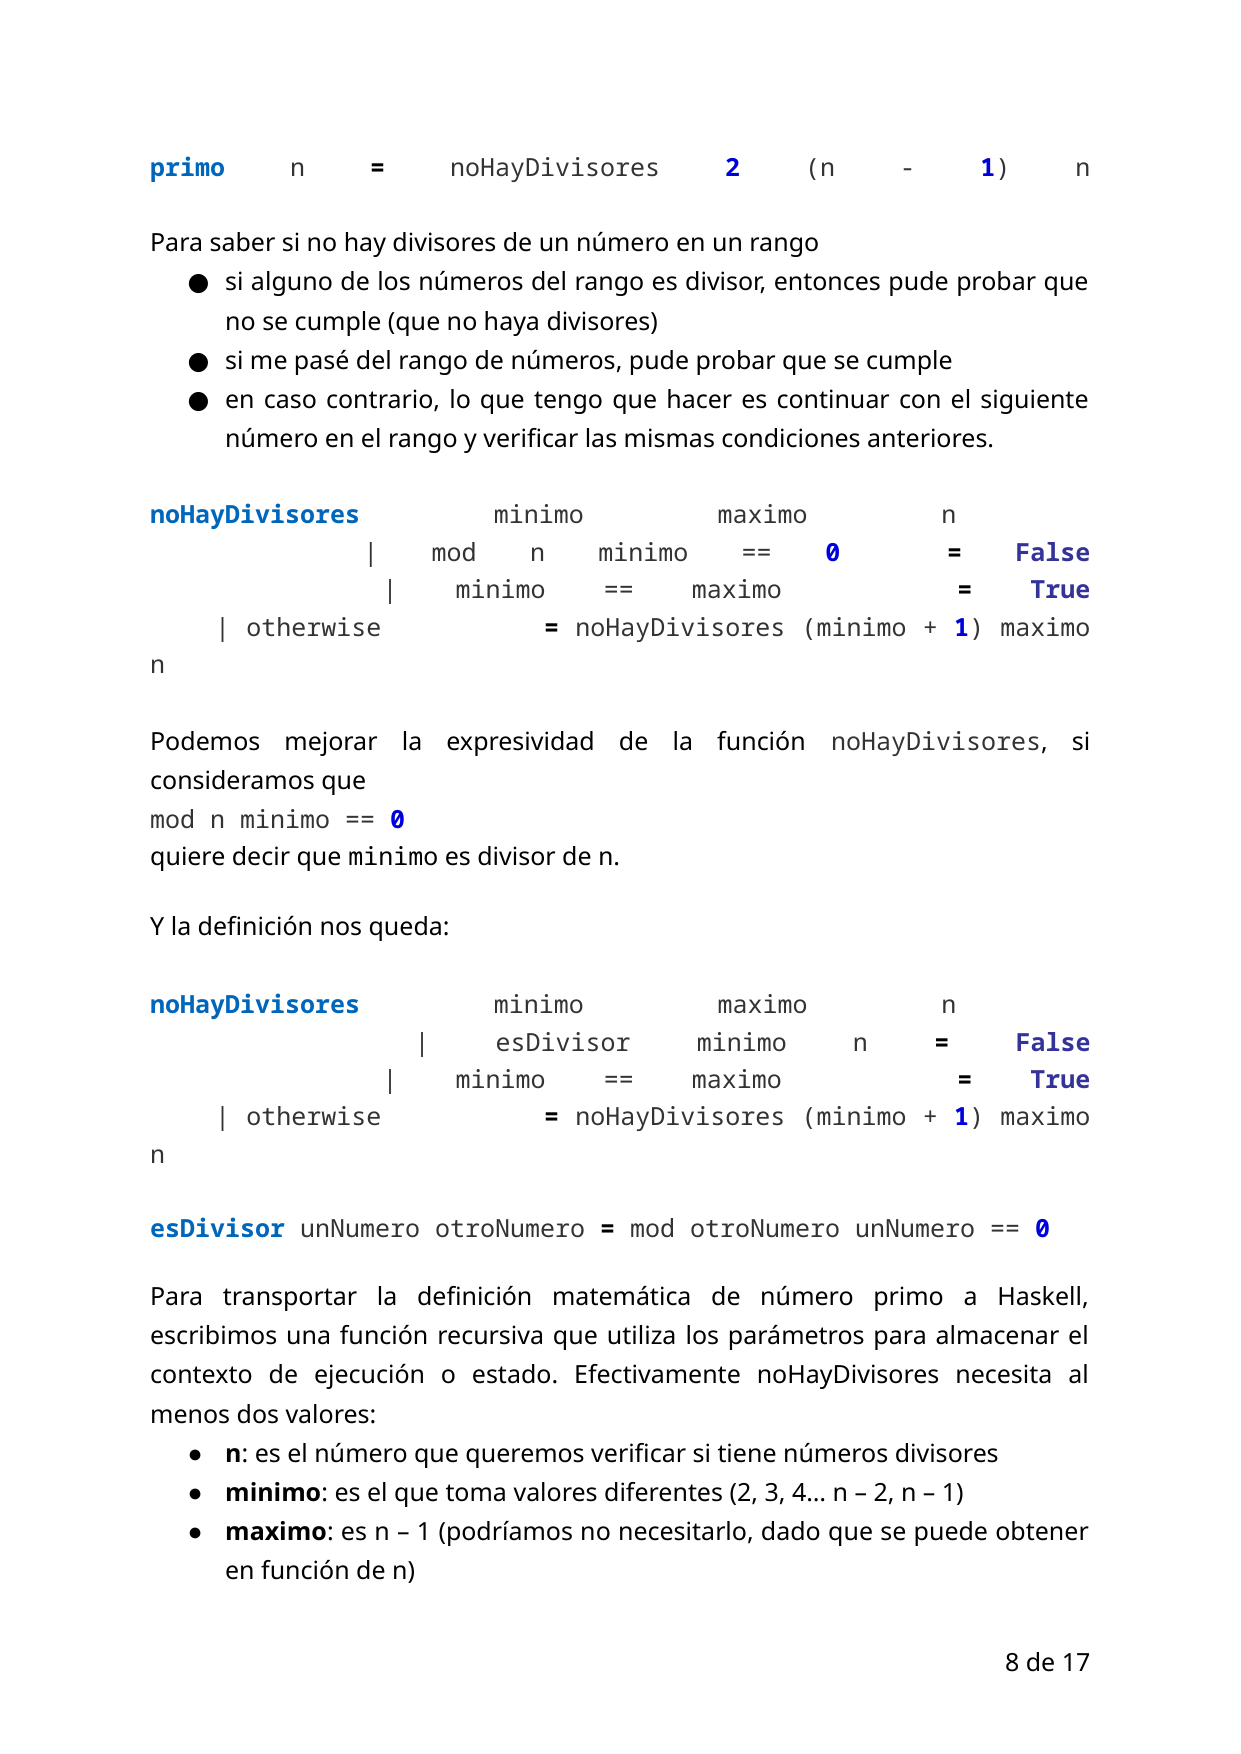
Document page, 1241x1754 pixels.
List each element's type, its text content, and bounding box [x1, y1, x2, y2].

text Podemos mejorar la expresividad de la función noHayDivisores, si consideramos que [150, 723, 1090, 797]
text Para transportar la definición matemática de número primo a Haskell, escribimos una función recursiva que utiliza los parámetros para almacenar el contexto de ejecución o estado. Efectivamente noHayDivisores necesita al menos dos valores: [150, 1279, 1090, 1430]
text esDivisor unNumero otroNumero = mod otroNumero unNumero == 0 [150, 1211, 1090, 1245]
text primo n = noHayDivisores 2 (n - 1) n [150, 150, 1090, 221]
text quiere decir que minimo es divisor de n. [150, 839, 1090, 873]
text noHayDivisores minimo maximo n | esDivisor minimo n = False | minimo == maximo = True | otherwise = noHayDivisores (minimo + 1) maximo n [150, 987, 1090, 1170]
text Y la definición nos queda: [150, 908, 1090, 942]
text noHayDivisores minimo maximo n | mod n minimo == 0 = False | minimo == maximo = True | otherwise = noHayDivisores (minimo + 1) maximo n [150, 460, 1090, 681]
list maximo: es n – 1 (podríamos no necesitarlo, dado que se puede obtener en función de n) [187, 1514, 1090, 1587]
list en caso contrario, lo que tengo que hacer es continuar con el siguiente número en el rango y verificar las mismas condiciones anteriores. [187, 381, 1090, 455]
list n: es el número que queremos verificar si tiene números divisores [187, 1435, 1090, 1469]
list minimo: es el que toma valores diferentes (2, 3, 4… n – 2, n – 1) [187, 1474, 1090, 1509]
list si me pasé del rango de números, pude probar que se cumple [187, 342, 1090, 376]
text Para saber si no hay divisores de un número en un rango [150, 225, 1090, 259]
list si alguno de los números del rango es divisor, entonces pude probar que no se cumple (que no haya divisores) [187, 264, 1090, 337]
text mod n minimo == 0 [150, 802, 1090, 836]
